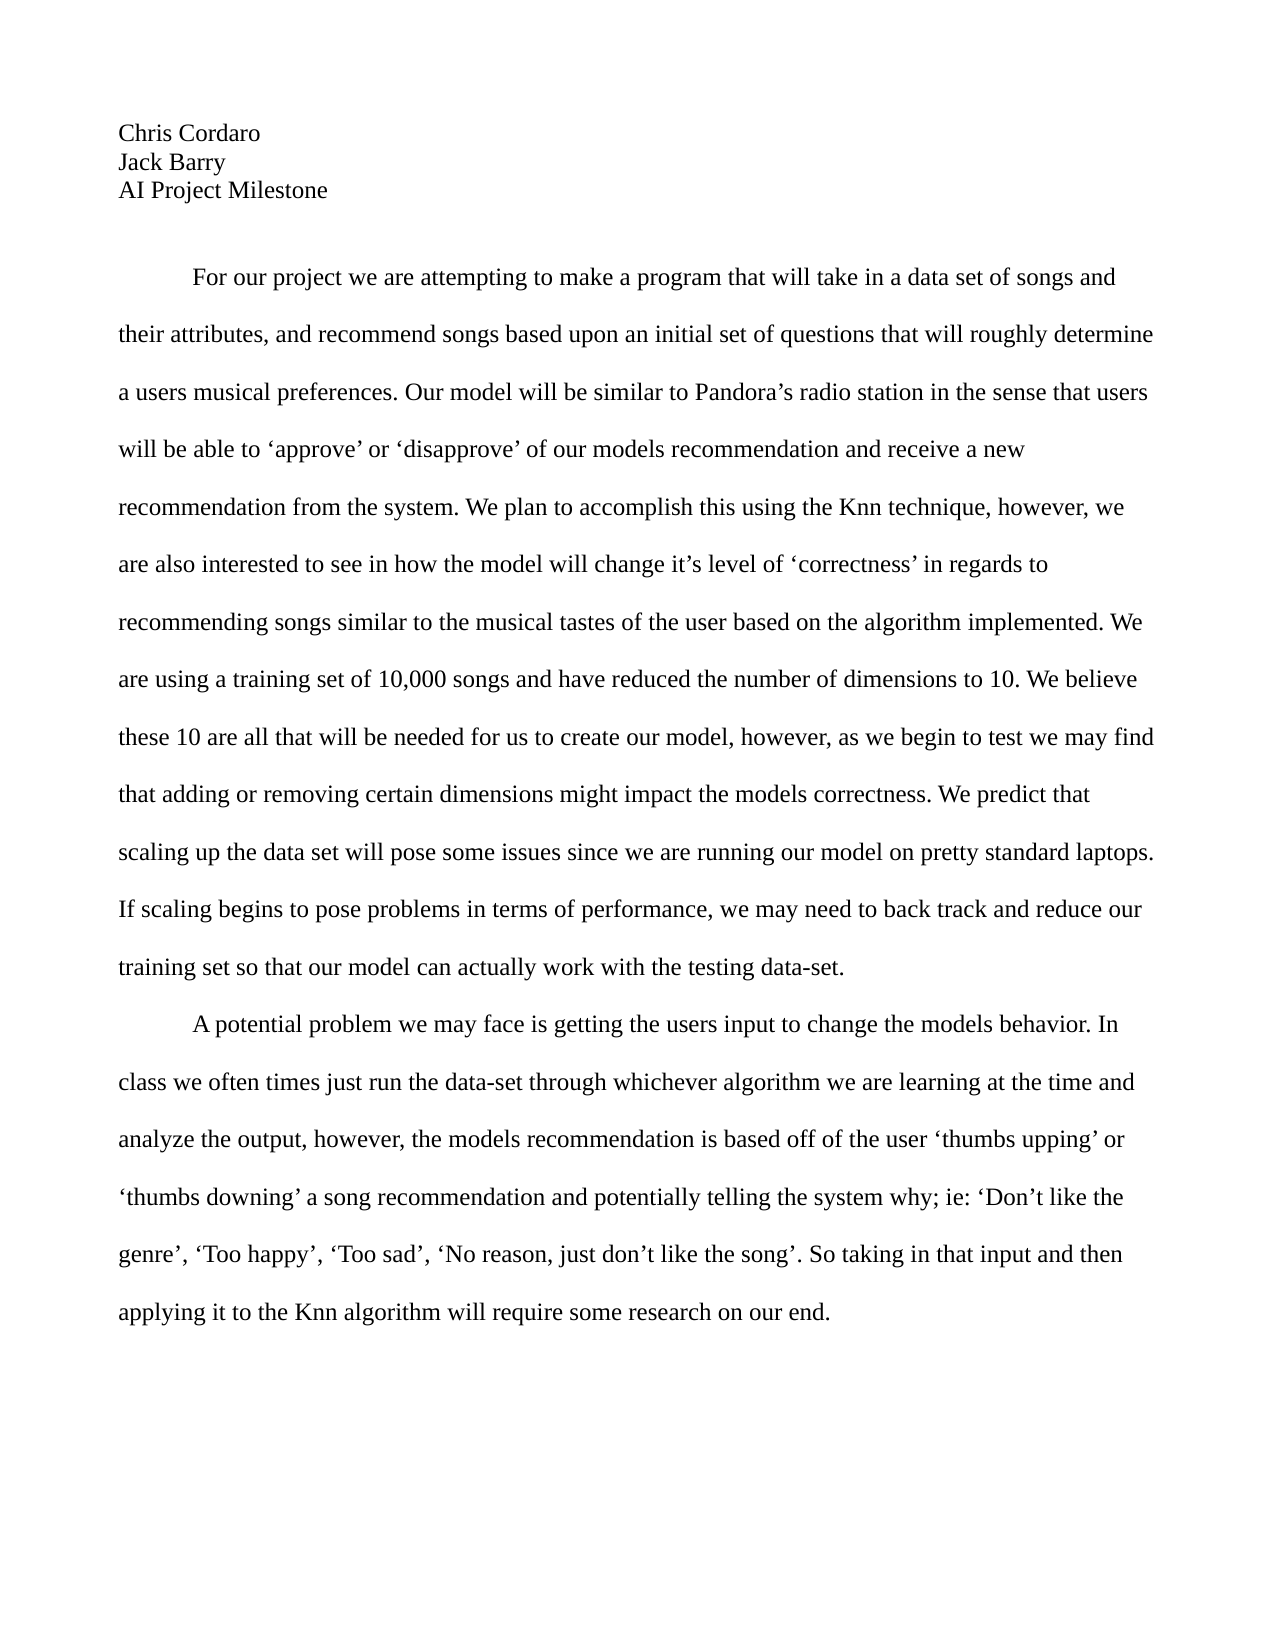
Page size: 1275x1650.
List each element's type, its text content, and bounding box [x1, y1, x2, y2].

text For our project we are attempting to make a program that will take in a data set of songs and their attributes, and recommend songs based upon an initial set of questions that will roughly determine a users musical preferences. Our model will be similar to Pandora’s radio station in the sense that users will be able to ‘approve’ or ‘disapprove’ of our models recommendation and receive a new recommendation from the system. We plan to accomplish this using the Knn technique, however, we are also interested to see in how the model will change it’s level of ‘correctness’ in regards to recommending songs similar to the musical tastes of the user based on the algorithm implemented. We are using a training set of 10,000 songs and have reduced the number of dimensions to 10. We believe these 10 are all that will be needed for us to create our model, however, as we begin to test we may find that adding or removing certain dimensions might impact the models correctness. We predict that scaling up the data set will pose some issues since we are running our model on pretty standard laptops. If scaling begins to pose problems in terms of performance, we may need to back track and reduce our training set so that our model can actually work with the testing data-set. [118, 262, 1157, 981]
text Jack Barry [118, 147, 1157, 176]
text Chris Cordaro [118, 118, 1157, 147]
text AI Project Milestone [118, 176, 1157, 204]
text A potential problem we may face is getting the users input to change the models behavior. In class we often times just run the data-set through whichever algorithm we are learning at the time and analyze the output, however, the models recommendation is based off of the user ‘thumbs upping’ or ‘thumbs downing’ a song recommendation and potentially telling the system why; ie: ‘Don’t like the genre’, ‘Too happy’, ‘Too sad’, ‘No reason, just don’t like the song’. So taking in that input and then applying it to the Knn algorithm will require some research on our end. [118, 1009, 1157, 1326]
